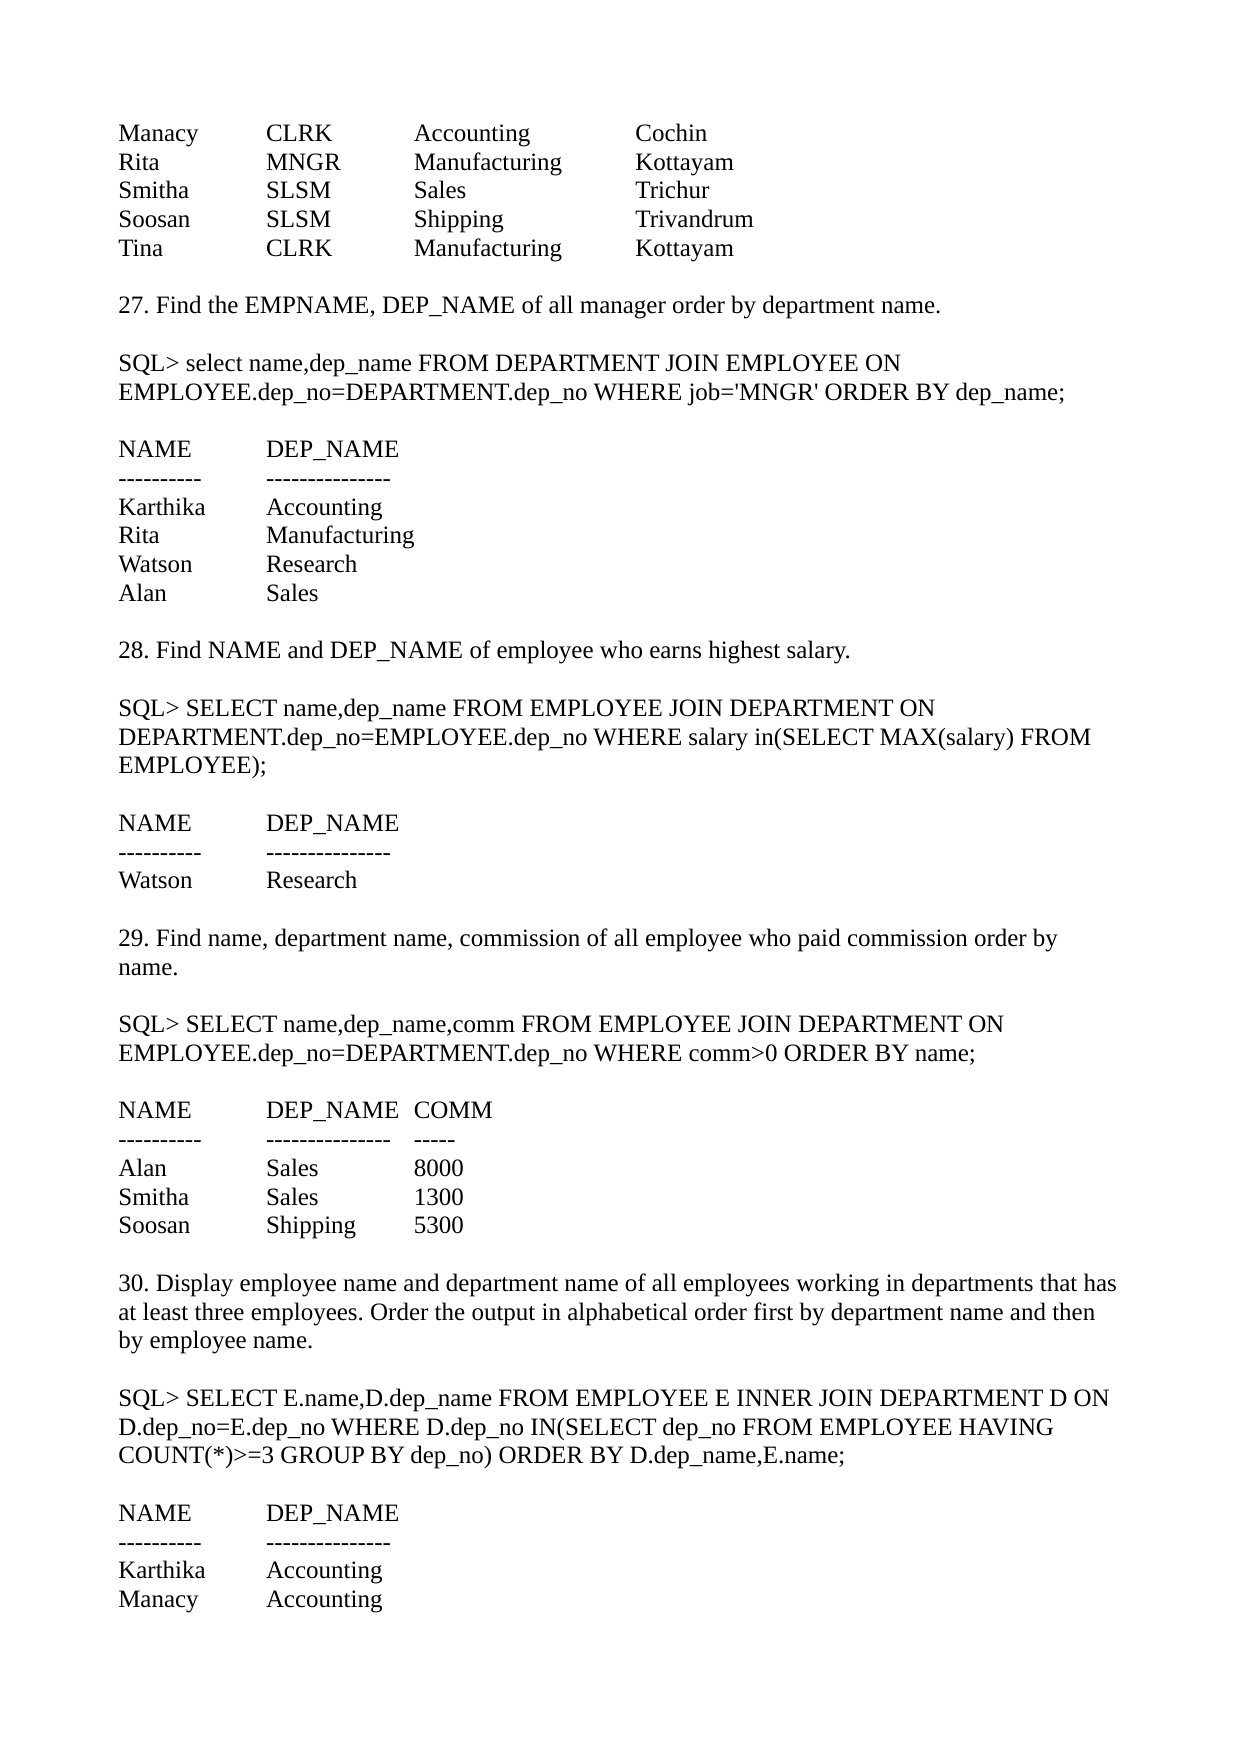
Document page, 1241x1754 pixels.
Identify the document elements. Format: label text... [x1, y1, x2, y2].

text Soosan SLSM Shipping Trivandrum [118, 204, 1122, 233]
text NAME DEP_NAME [118, 1498, 1122, 1527]
text SQL> SELECT E.name,D.dep_name FROM EMPLOYEE E INNER JOIN DEPARTMENT D ON D.dep_no=E.dep_no WHERE D.dep_no IN(SELECT dep_no FROM EMPLOYEE HAVING COUNT(*)>=3 GROUP BY dep_no) ORDER BY D.dep_name,E.name; [118, 1383, 1122, 1469]
text ---------- --------------- [118, 837, 1122, 866]
text ---------- --------------- [118, 1527, 1122, 1556]
text Karthika Accounting [118, 1556, 1122, 1584]
text Alan Sales [118, 578, 1122, 607]
text Karthika Accounting [118, 492, 1122, 521]
text SQL> SELECT name,dep_name,comm FROM EMPLOYEE JOIN DEPARTMENT ON EMPLOYEE.dep_no=DEPARTMENT.dep_no WHERE comm>0 ORDER BY name; [118, 1009, 1122, 1067]
text Rita MNGR Manufacturing Kottayam [118, 147, 1122, 176]
text NAME DEP_NAME COMM [118, 1096, 1122, 1124]
text SQL> select name,dep_name FROM DEPARTMENT JOIN EMPLOYEE ON EMPLOYEE.dep_no=DEPARTMENT.dep_no WHERE job='MNGR' ORDER BY dep_name; [118, 348, 1122, 406]
text 27. Find the EMPNAME, DEP_NAME of all manager order by department name. [118, 291, 1122, 319]
text Smitha SLSM Sales Trichur [118, 176, 1122, 204]
text ---------- --------------- ----- [118, 1124, 1122, 1153]
text Manacy Accounting [118, 1584, 1122, 1613]
text 30. Display employee name and department name of all employees working in departments that has at least three employees. Order the output in alphabetical order first by department name and then by employee name. [118, 1268, 1122, 1354]
text Smitha Sales 1300 [118, 1182, 1122, 1211]
text Watson Research [118, 549, 1122, 578]
text 29. Find name, department name, commission of all employee who paid commission order by name. [118, 923, 1122, 981]
text SQL> SELECT name,dep_name FROM EMPLOYEE JOIN DEPARTMENT ON DEPARTMENT.dep_no=EMPLOYEE.dep_no WHERE salary in(SELECT MAX(salary) FROM EMPLOYEE); [118, 693, 1122, 779]
text Soosan Shipping 5300 [118, 1211, 1122, 1239]
text NAME DEP_NAME [118, 808, 1122, 837]
text Tina CLRK Manufacturing Kottayam [118, 233, 1122, 262]
text ---------- --------------- [118, 463, 1122, 492]
text Alan Sales 8000 [118, 1153, 1122, 1182]
text Rita Manufacturing [118, 521, 1122, 549]
text 28. Find NAME and DEP_NAME of employee who earns highest salary. [118, 636, 1122, 664]
text Manacy CLRK Accounting Cochin [118, 118, 1122, 147]
text NAME DEP_NAME [118, 434, 1122, 463]
text Watson Research [118, 866, 1122, 894]
